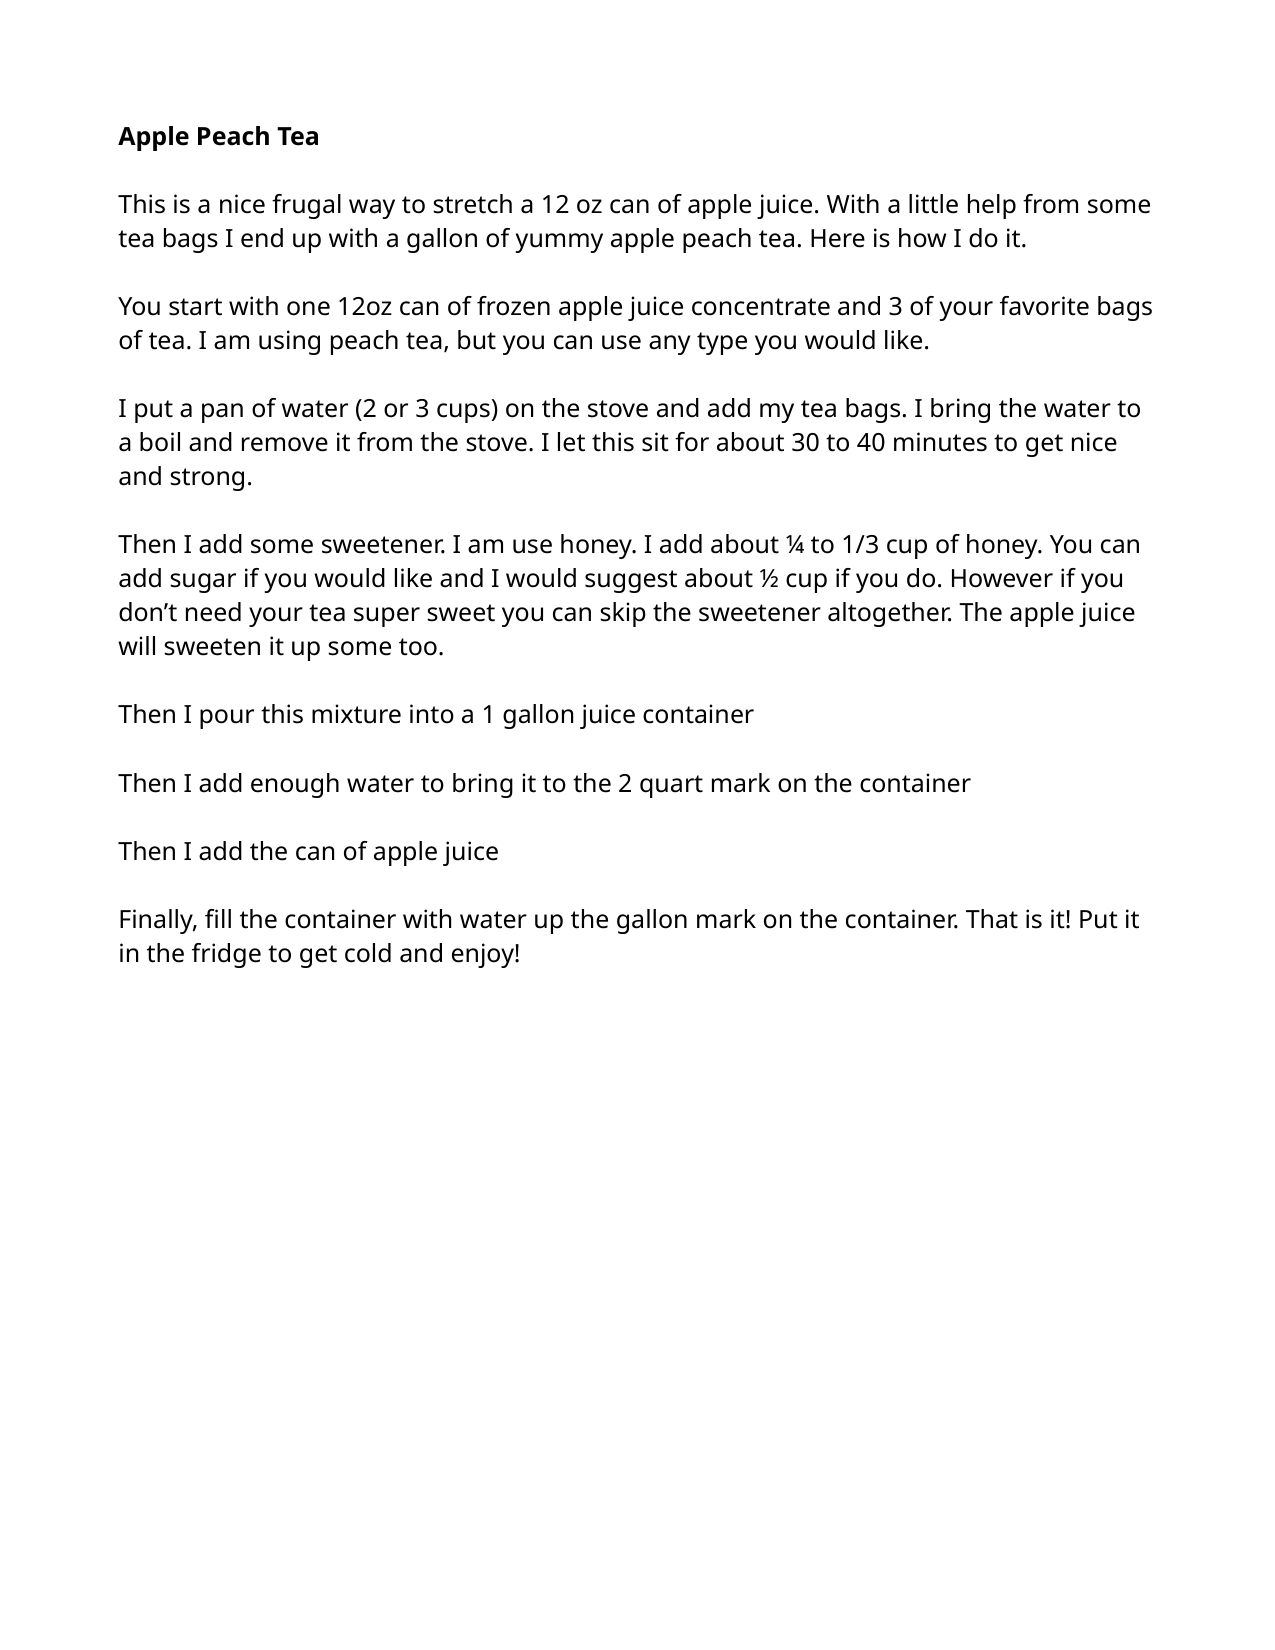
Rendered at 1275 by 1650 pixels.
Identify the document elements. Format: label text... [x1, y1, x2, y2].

text This is a nice frugal way to stretch a 12 oz can of apple juice. With a little help from some tea bags I end up with a gallon of yummy apple peach tea. Here is how I do it. [118, 152, 1157, 254]
text Apple Peach Tea [118, 118, 1157, 152]
text You start with one 12oz can of frozen apple juice concentrate and 3 of your favorite bags of tea. I am using peach tea, but you can use any type you would like. I put a pan of water (2 or 3 cups) on the stove and add my tea bags. I bring the water to a boil and remove it from the stove. I let this sit for about 30 to 40 minutes to get nice and strong. Then I add some sweetener. I am use honey. I add about ¼ to 1/3 cup of honey. You can add sugar if you would like and I would suggest about ½ cup if you do. However if you don’t need your tea super sweet you can skip the sweetener altogether. The apple juice will sweeten it up some too. Then I pour this mixture into a 1 gallon juice container Then I add enough water to bring it to the 2 quart mark on the container Then I add the can of apple juice Finally, fill the container with water up the gallon mark on the container. That is it! Put it in the fridge to get cold and enjoy! [118, 288, 1157, 970]
